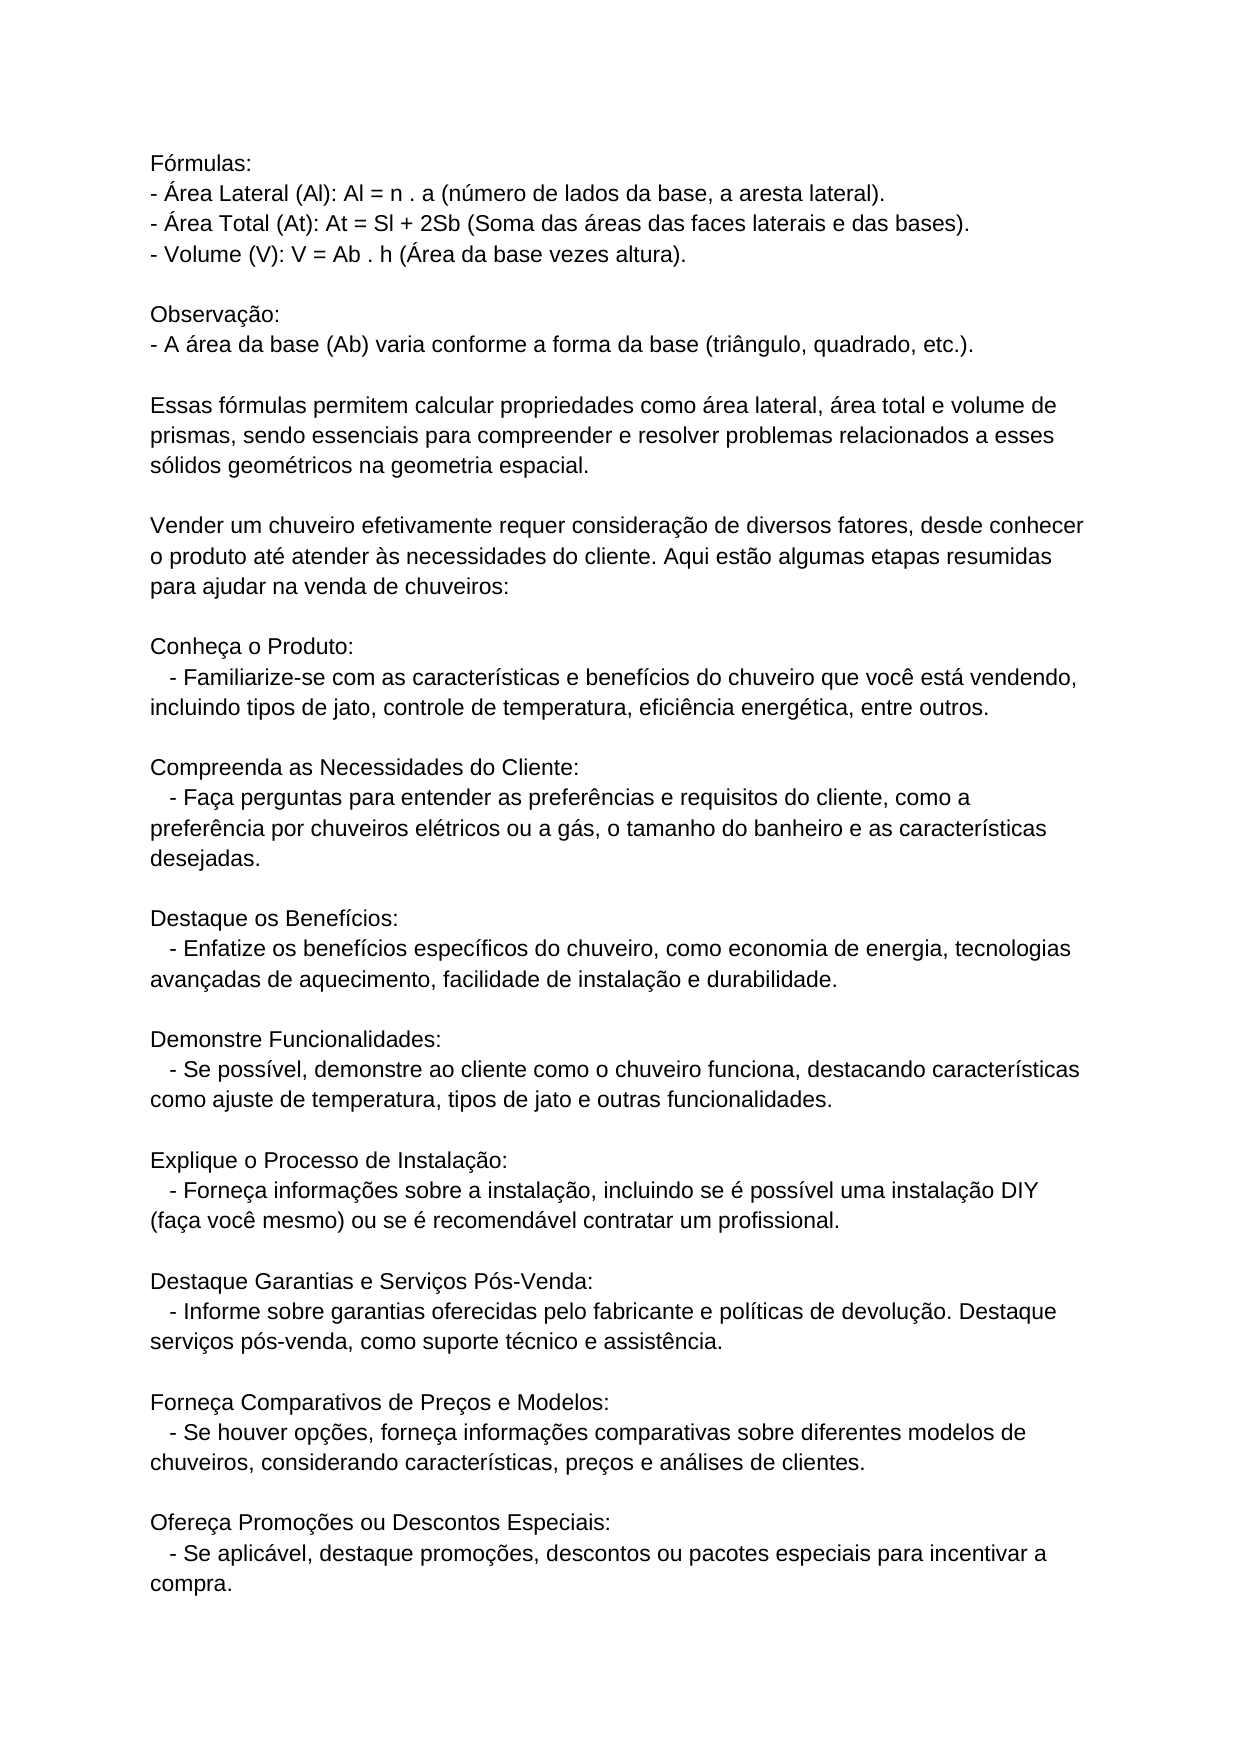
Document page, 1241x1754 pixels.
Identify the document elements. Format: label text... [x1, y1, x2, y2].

text Destaque os Benefícios: [150, 905, 1090, 932]
text - Volume (V): V = Ab . h (Área da base vezes altura). [150, 241, 1090, 267]
text - Se aplicável, destaque promoções, descontos ou pacotes especiais para incentivar a compra. [150, 1539, 1090, 1596]
text - A área da base (Ab) varia conforme a forma da base (triângulo, quadrado, etc.). [150, 331, 1090, 358]
text - Área Lateral (Al): Al = n . a (número de lados da base, a aresta lateral). [150, 180, 1090, 207]
text Forneça Comparativos de Preços e Modelos: [150, 1388, 1090, 1415]
text - Se possível, demonstre ao cliente como o chuveiro funciona, destacando características como ajuste de temperatura, tipos de jato e outras funcionalidades. [150, 1056, 1090, 1113]
text Fórmulas: [150, 150, 1090, 176]
text Vender um chuveiro efetivamente requer consideração de diversos fatores, desde conhecer o produto até atender às necessidades do cliente. Aqui estão algumas etapas resumidas para ajudar na venda de chuveiros: [150, 512, 1090, 599]
text Essas fórmulas permitem calcular propriedades como área lateral, área total e volume de prismas, sendo essenciais para compreender e resolver problemas relacionados a esses sólidos geométricos na geometria espacial. [150, 392, 1090, 478]
text - Área Total (At): At = Sl + 2Sb (Soma das áreas das faces laterais e das bases). [150, 210, 1090, 237]
text Compreenda as Necessidades do Cliente: [150, 754, 1090, 781]
text Demonstre Funcionalidades: [150, 1026, 1090, 1052]
text Observação: [150, 301, 1090, 327]
text - Familiarize-se com as características e benefícios do chuveiro que você está vendendo, incluindo tipos de jato, controle de temperatura, eficiência energética, entre outros. [150, 663, 1090, 720]
text Conheça o Produto: [150, 633, 1090, 660]
text - Enfatize os benefícios específicos do chuveiro, como economia de energia, tecnologias avançadas de aquecimento, facilidade de instalação e durabilidade. [150, 935, 1090, 992]
text Explique o Processo de Instalação: [150, 1147, 1090, 1173]
text Ofereça Promoções ou Descontos Especiais: [150, 1509, 1090, 1536]
text - Informe sobre garantias oferecidas pelo fabricante e políticas de devolução. Destaque serviços pós-venda, como suporte técnico e assistência. [150, 1298, 1090, 1354]
text - Faça perguntas para entender as preferências e requisitos do cliente, como a preferência por chuveiros elétricos ou a gás, o tamanho do banheiro e as características desejadas. [150, 784, 1090, 871]
text - Se houver opções, forneça informações comparativas sobre diferentes modelos de chuveiros, considerando características, preços e análises de clientes. [150, 1419, 1090, 1475]
text Destaque Garantias e Serviços Pós-Venda: [150, 1268, 1090, 1294]
text - Forneça informações sobre a instalação, incluindo se é possível uma instalação DIY (faça você mesmo) ou se é recomendável contratar um profissional. [150, 1177, 1090, 1234]
